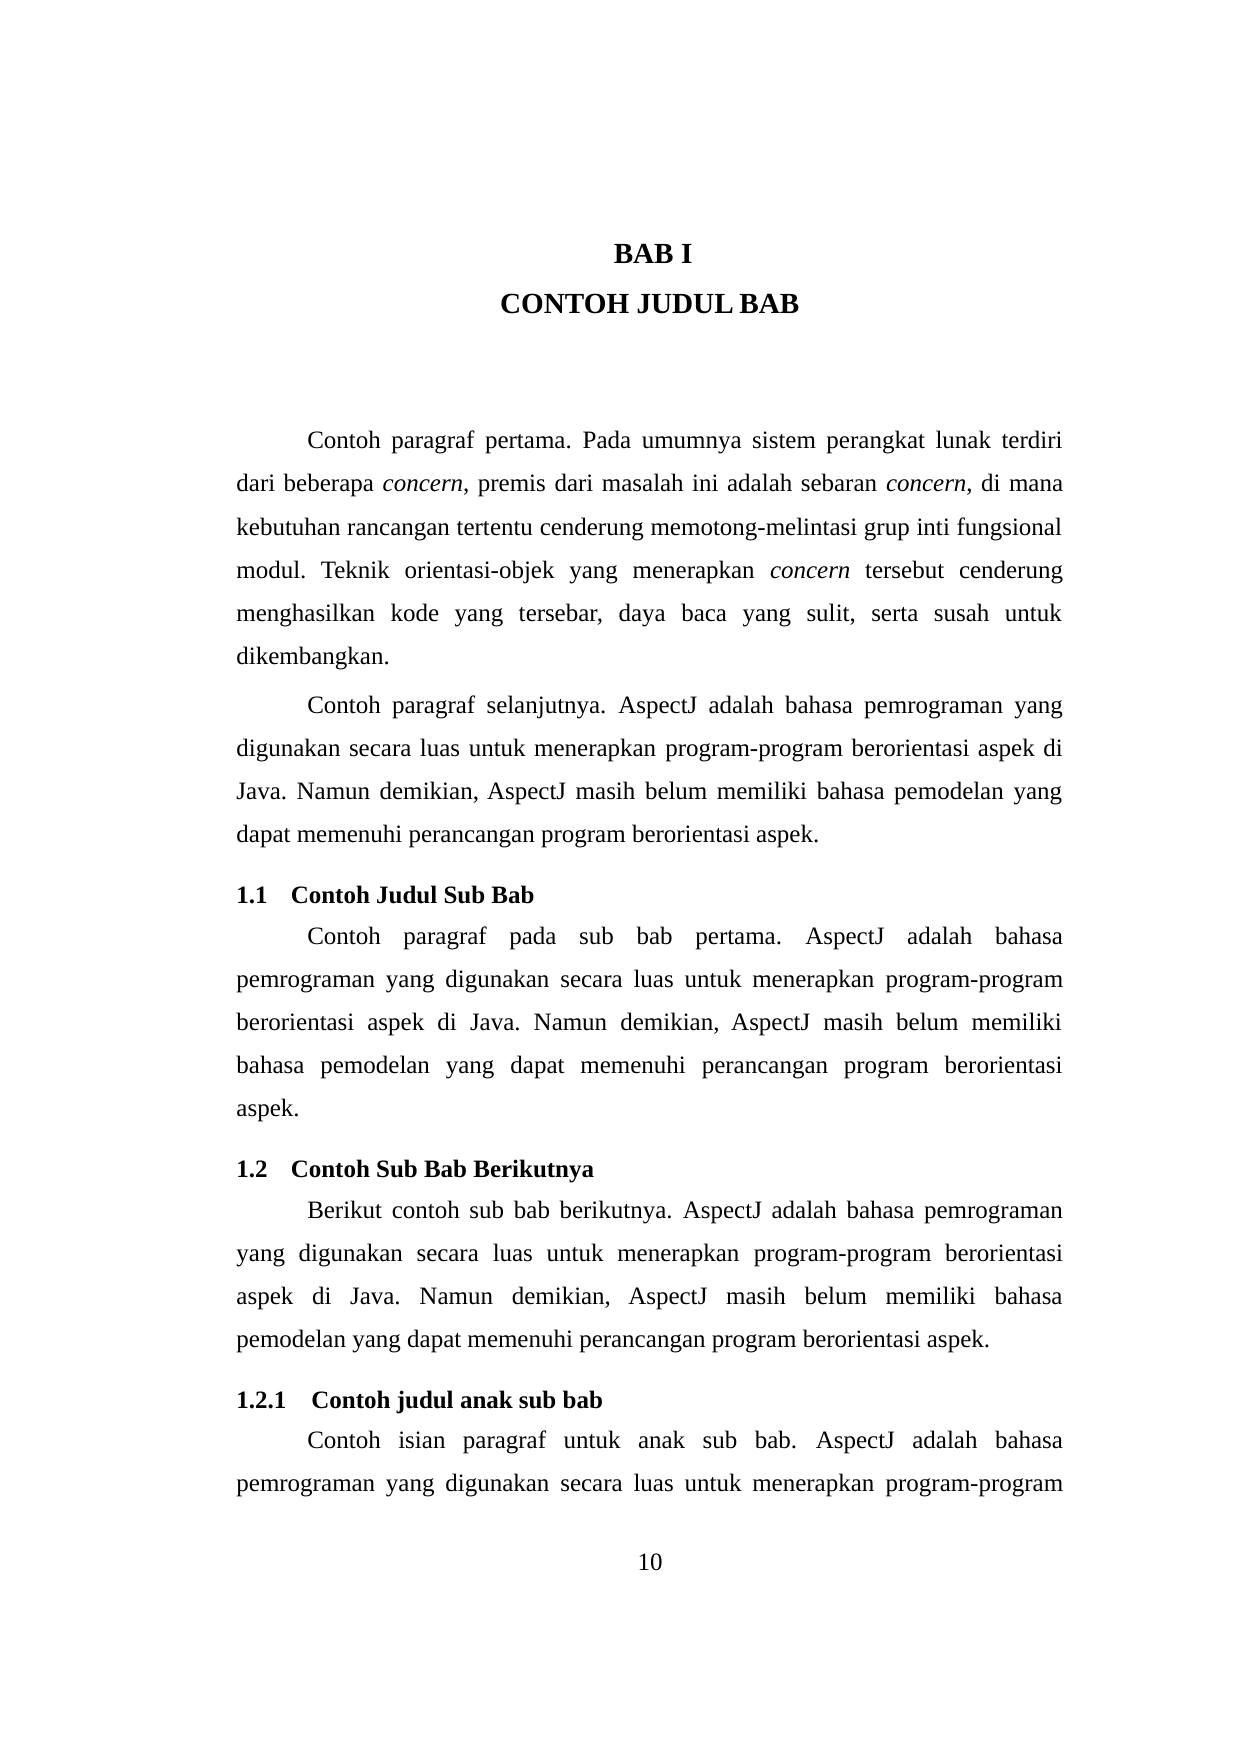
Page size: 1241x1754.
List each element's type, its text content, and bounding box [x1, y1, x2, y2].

subtitle Bab I contoh judul bab [236, 236, 1063, 320]
text Contoh paragraf selanjutnya. AspectJ adalah bahasa pemrograman yang digunakan secara luas untuk menerapkan program-program berorientasi aspek di Java. Namun demikian, AspectJ masih belum memiliki bahasa pemodelan yang dapat memenuhi perancangan program berorientasi aspek. [236, 690, 1063, 848]
text Contoh paragraf pada sub bab pertama. AspectJ adalah bahasa pemrograman yang digunakan secara luas untuk menerapkan program-program berorientasi aspek di Java. Namun demikian, AspectJ masih belum memiliki bahasa pemodelan yang dapat memenuhi perancangan program berorientasi aspek. [236, 921, 1063, 1122]
subtitle Contoh judul anak sub bab [236, 1385, 1063, 1414]
subtitle Contoh sub bab berikutnya [236, 1154, 1063, 1183]
subtitle Contoh judul sub bab [236, 880, 1063, 909]
text Berikut contoh sub bab berikutnya. AspectJ adalah bahasa pemrograman yang digunakan secara luas untuk menerapkan program-program berorientasi aspek di Java. Namun demikian, AspectJ masih belum memiliki bahasa pemodelan yang dapat memenuhi perancangan program berorientasi aspek. [236, 1195, 1063, 1353]
text Contoh paragraf pertama. Pada umumnya sistem perangkat lunak terdiri dari beberapa concern, premis dari masalah ini adalah sebaran concern, di mana kebutuhan rancangan tertentu cenderung memotong-melintasi grup inti fungsional modul. Teknik orientasi-objek yang menerapkan concern tersebut cenderung menghasilkan kode yang tersebar, daya baca yang sulit, serta susah untuk dikembangkan. [236, 425, 1063, 670]
text Contoh isian paragraf untuk anak sub bab. AspectJ adalah bahasa pemrograman yang digunakan secara luas untuk menerapkan program-program [236, 1425, 1063, 1497]
